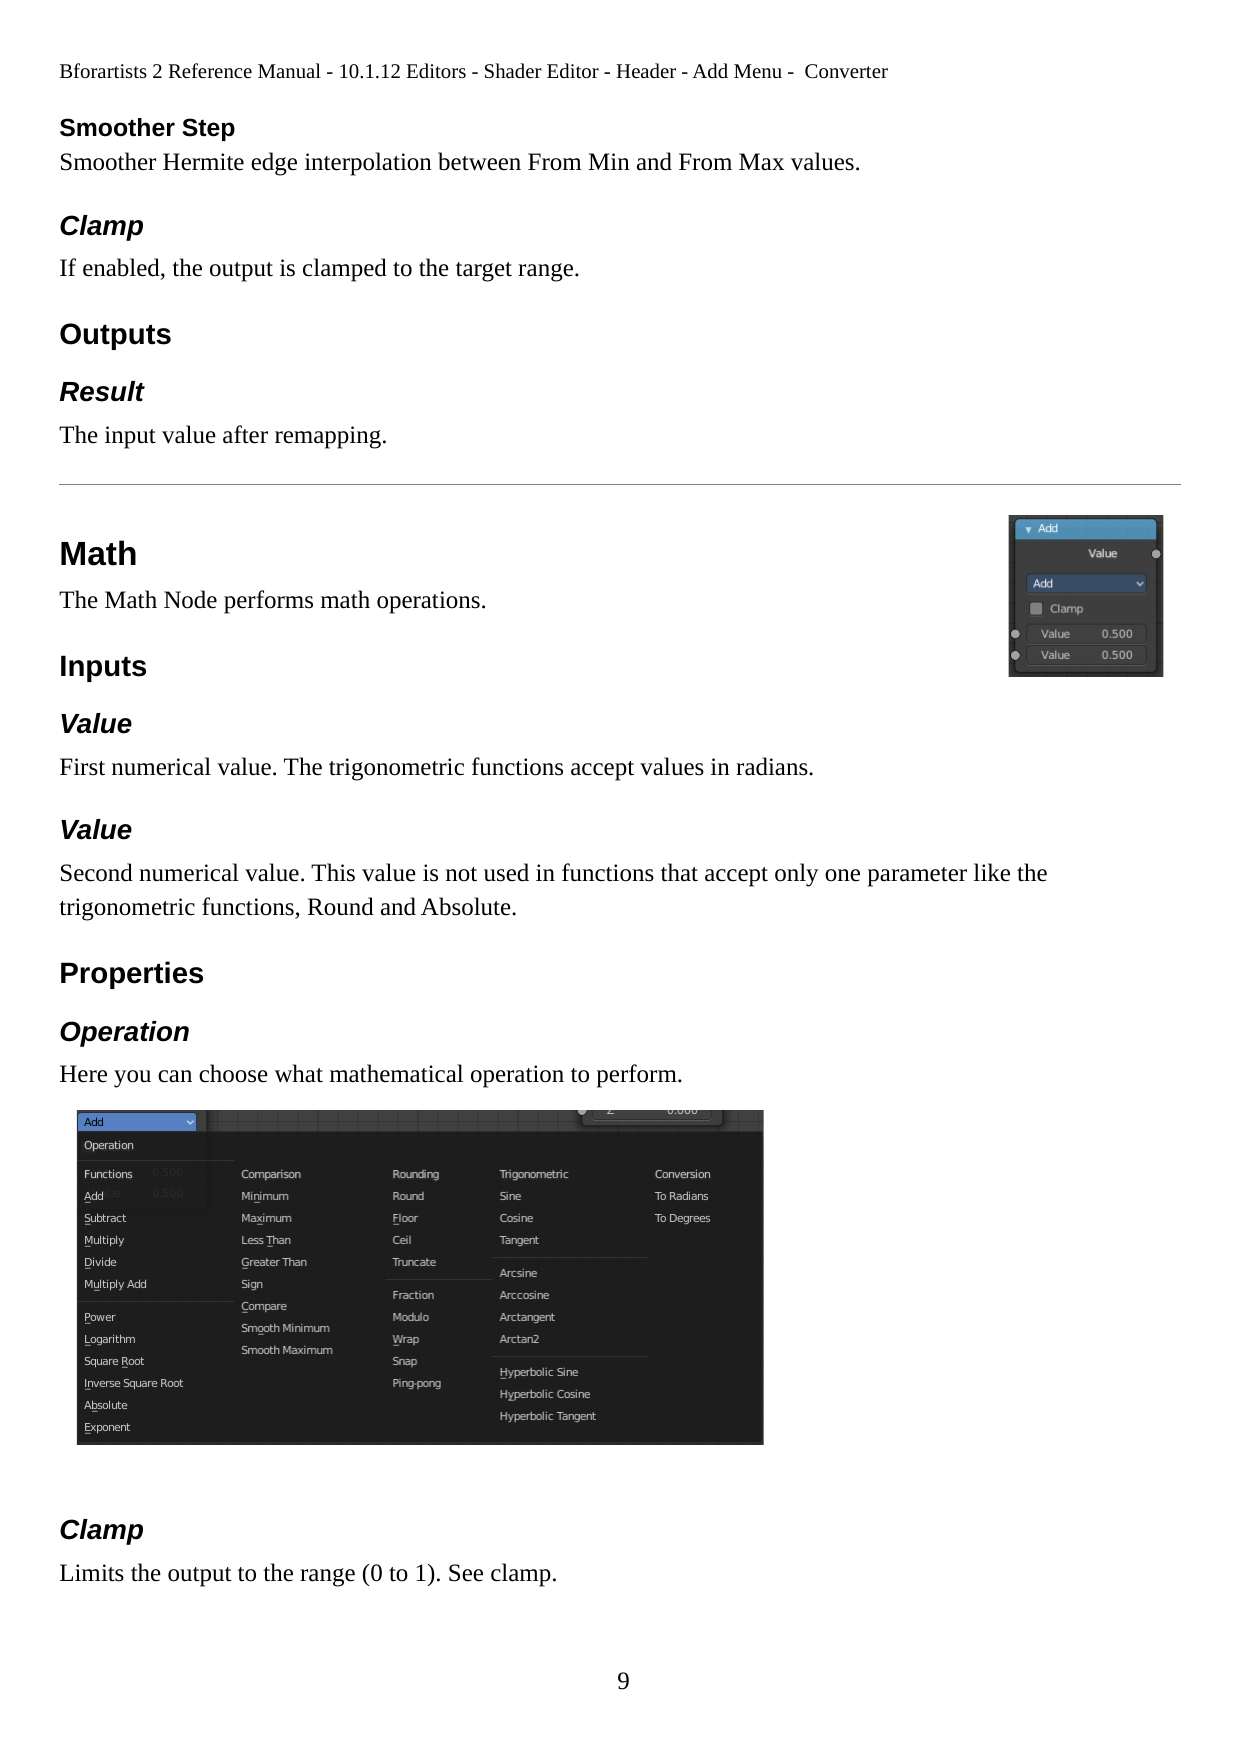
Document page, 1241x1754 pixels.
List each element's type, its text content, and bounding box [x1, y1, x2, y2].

subtitle Math [59, 534, 1008, 573]
picture [1008, 515, 1164, 677]
subtitle Value [59, 814, 1181, 846]
subtitle Properties [59, 956, 1181, 990]
subtitle Clamp [59, 1513, 1181, 1545]
text Limits the output to the range (0 to 1). See clamp. [59, 1558, 1181, 1586]
text The input value after remapping. [59, 420, 1181, 449]
subtitle Value [59, 708, 1181, 739]
subtitle [1164, 534, 1181, 573]
subtitle Outputs [59, 317, 1181, 351]
text Second numerical value. This value is not used in functions that accept only one parameter like the trigonometric functions, Round and Absolute. [59, 858, 1181, 921]
subtitle Operation [59, 1015, 1181, 1047]
subtitle Inputs [59, 649, 1181, 683]
picture [76, 1110, 764, 1445]
text Here you can choose what mathematical operation to perform. [59, 1059, 1181, 1088]
text If enabled, the output is clamped to the target range. [59, 253, 1181, 282]
subtitle Result [59, 376, 1181, 408]
text The Math Node performs math operations. [59, 585, 1008, 614]
subtitle Smoother Step [59, 113, 1181, 141]
text First numerical value. The trigonometric functions accept values in radians. [59, 752, 1181, 781]
subtitle Clamp [59, 209, 1181, 241]
text Smoother Hermite edge interpolation between From Min and From Max values. [59, 147, 1181, 176]
